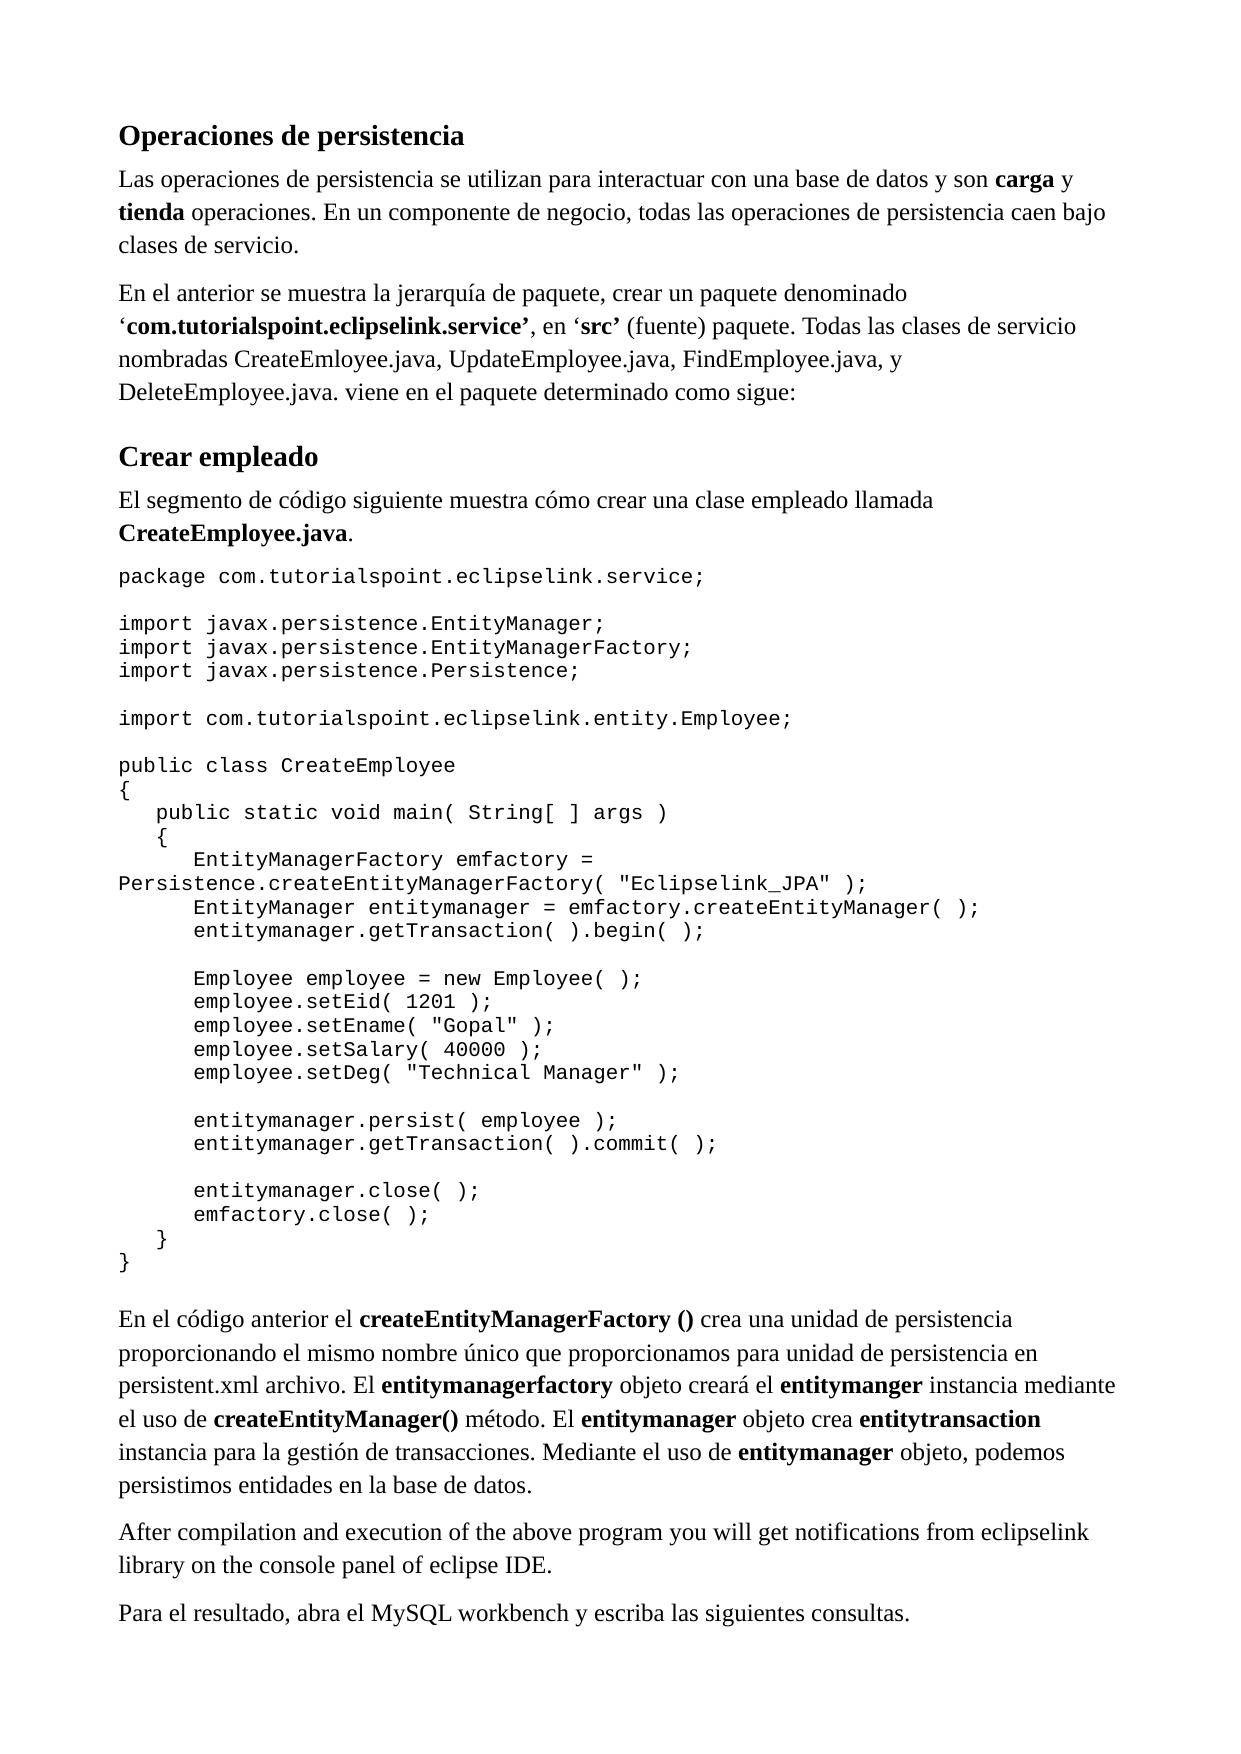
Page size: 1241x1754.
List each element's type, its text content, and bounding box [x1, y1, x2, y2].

text import javax.persistence.Persistence; [118, 660, 1122, 684]
text } [118, 1228, 1122, 1251]
text En el código anterior el createEntityManagerFactory () crea una unidad de persistencia proporcionando el mismo nombre único que proporcionamos para unidad de persistencia en persistent.xml archivo. El entitymanagerfactory objeto creará el entitymanger instancia mediante el uso de createEntityManager() método. El entitymanager objeto crea entitytransaction instancia para la gestión de transacciones. Mediante el uso de entitymanager objeto, podemos persistimos entidades en la base de datos. [118, 1304, 1122, 1498]
text public static void main( String[ ] args ) [118, 802, 1122, 826]
text entitymanager.persist( employee ); [118, 1109, 1122, 1133]
text En el anterior se muestra la jerarquía de paquete, crear un paquete denominado ‘com.tutorialspoint.eclipselink.service’, en ‘src’ (fuente) paquete. Todas las clases de servicio nombradas CreateEmloyee.java, UpdateEmployee.java, FindEmployee.java, y DeleteEmployee.java. viene en el paquete determinado como sigue: [118, 278, 1122, 406]
text import javax.persistence.EntityManagerFactory; [118, 637, 1122, 660]
text Para el resultado, abra el MySQL workbench y escriba las siguientes consultas. [118, 1598, 1122, 1627]
text EntityManager entitymanager = emfactory.createEntityManager( ); [118, 897, 1122, 920]
text Las operaciones de persistencia se utilizan para interactuar con una base de datos y son carga y tienda operaciones. En un componente de negocio, todas las operaciones de persistencia caen bajo clases de servicio. [118, 164, 1122, 259]
text employee.setEid( 1201 ); [118, 991, 1122, 1015]
text emfactory.close( ); [118, 1204, 1122, 1228]
text import com.tutorialspoint.eclipselink.entity.Employee; [118, 708, 1122, 731]
text EntityManagerFactory emfactory = Persistence.createEntityManagerFactory( "Eclipselink_JPA" ); [118, 849, 1122, 897]
text { [118, 778, 1122, 802]
text El segmento de código siguiente muestra cómo crear una clase empleado llamada CreateEmployee.java. [118, 485, 1122, 547]
text After compilation and execution of the above program you will get notifications from eclipselink library on the console panel of eclipse IDE. [118, 1517, 1122, 1579]
text entitymanager.close( ); [118, 1181, 1122, 1204]
text package com.tutorialspoint.eclipselink.service; [118, 566, 1122, 589]
text employee.setSalary( 40000 ); [118, 1039, 1122, 1062]
subtitle Operaciones de persistencia [118, 118, 1122, 152]
subtitle Crear empleado [118, 439, 1122, 473]
text { [118, 826, 1122, 849]
text } [118, 1251, 1122, 1275]
text entitymanager.getTransaction( ).begin( ); [118, 920, 1122, 944]
text public class CreateEmployee [118, 755, 1122, 778]
text employee.setDeg( "Technical Manager" ); [118, 1062, 1122, 1086]
text Employee employee = new Employee( ); [118, 968, 1122, 991]
text employee.setEname( "Gopal" ); [118, 1015, 1122, 1039]
text entitymanager.getTransaction( ).commit( ); [118, 1133, 1122, 1157]
text import javax.persistence.EntityManager; [118, 613, 1122, 637]
